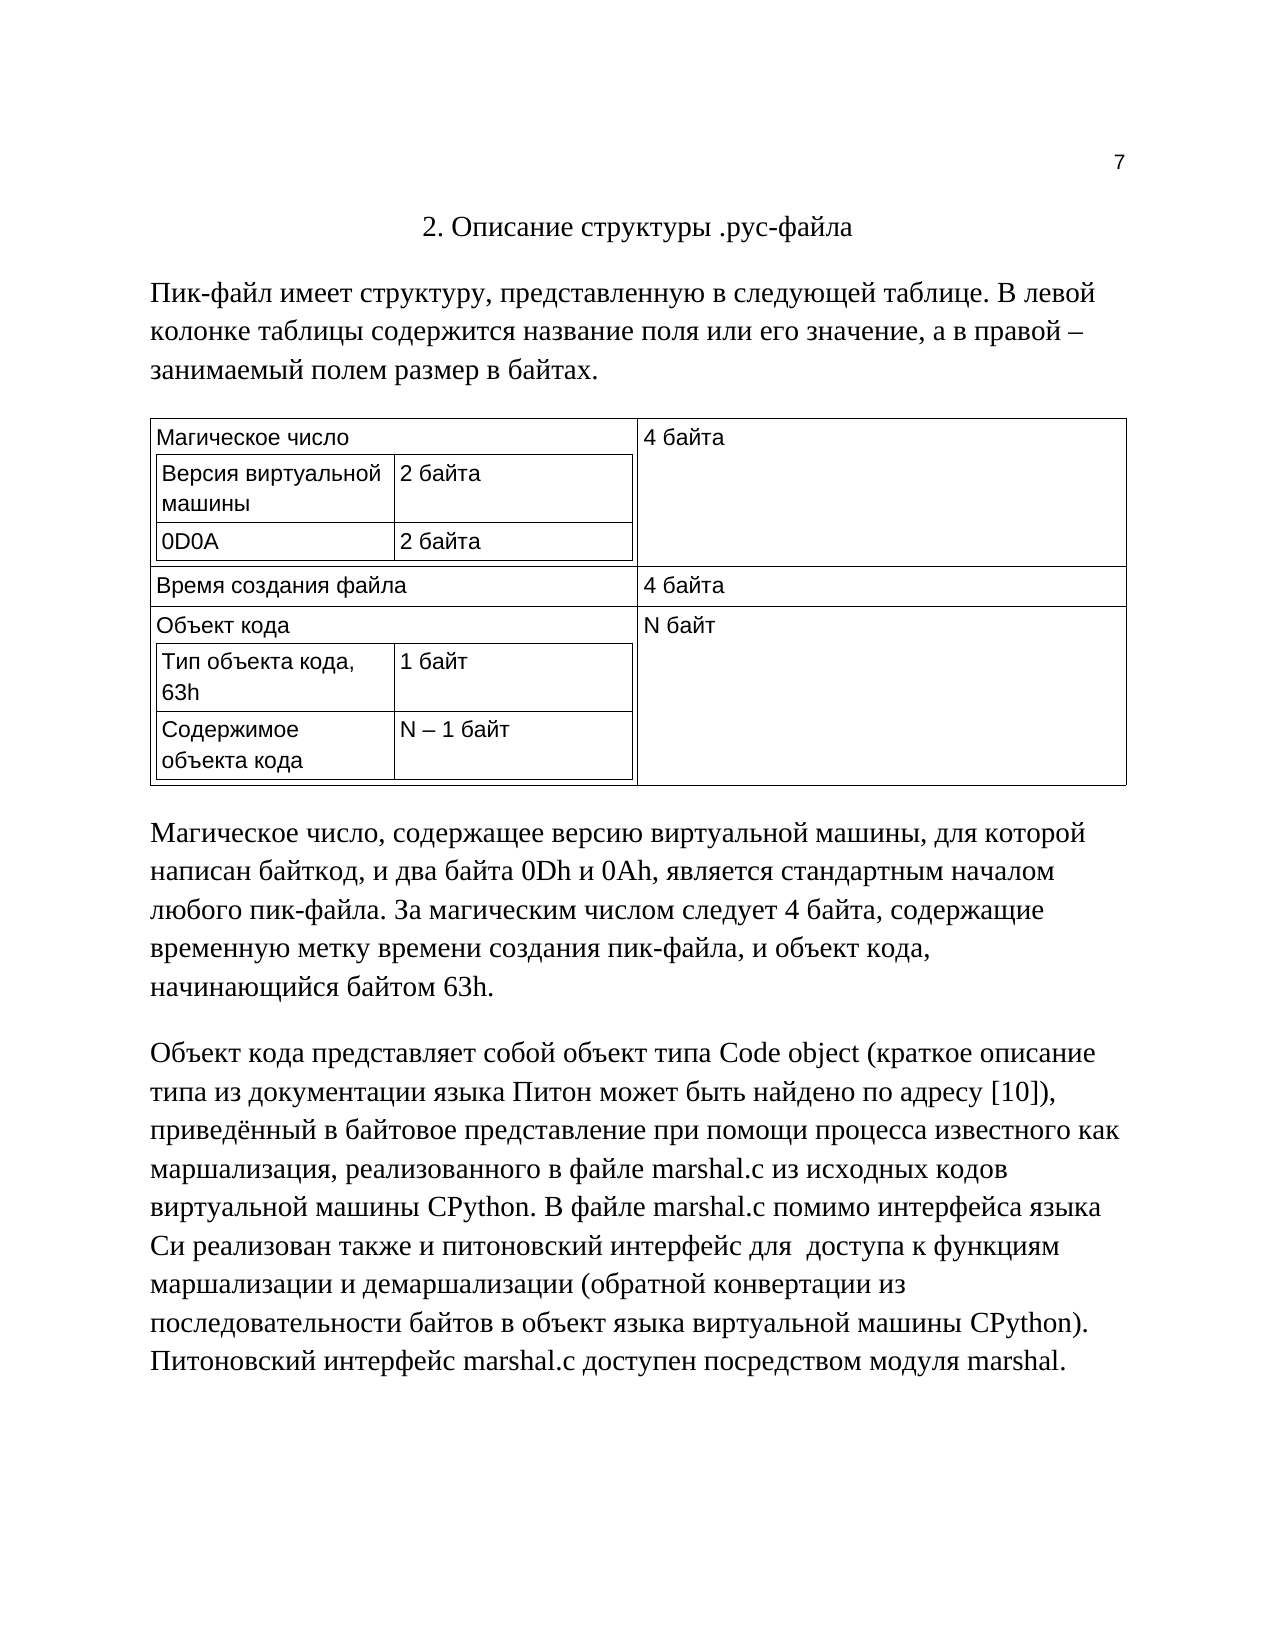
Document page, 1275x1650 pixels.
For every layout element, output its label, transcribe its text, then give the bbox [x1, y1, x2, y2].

table_header 4 байта [638, 419, 1126, 566]
table_cell 0D0A [157, 523, 394, 560]
table_header 1 байт [395, 644, 632, 711]
table_header Версия виртуальной машины [157, 455, 394, 522]
text 2. Описание структуры .pyc-файла [150, 209, 1125, 242]
table_cell 4 байта [638, 567, 1126, 606]
text Пик-файл имеет структуру, представленную в следующей таблице. В левой колонке таблицы содержится название поля или его значение, а в правой – занимаемый полем размер в байтах. [150, 275, 1125, 386]
text Магическое число, содержащее версию виртуальной машины, для которой написан байткод, и два байта 0Dh и 0Ah, является стандартным началом любого пик-файла. За магическим числом следует 4 байта, содержащие временную метку времени создания пик-файла, и объект кода, начинающийся байтом 63h. [150, 815, 1125, 1003]
table_header Магическое число [151, 419, 637, 566]
text Объект кода представляет собой объект типа Code object (краткое описание типа из документации языка Питон может быть найдено по адресу [10]), приведённый в байтовое представление при помощи процесса известного как маршализация, реализованного в файле marshal.c из исходных кодов виртуальной машины CPython. В файле marshal.c помимо интерфейса языка Си реализован также и питоновский интерфейс для доступа к функциям маршализации и демаршализации (обратной конвертации из последовательности байтов в объект языка виртуальной машины CPython). Питоновский интерфейс marshal.c доступен посредством модуля marshal. [150, 1035, 1125, 1377]
table_header Тип объекта кода, 63h [157, 644, 394, 711]
table_cell N байт [638, 607, 1126, 784]
table_cell Объект кода [151, 607, 637, 784]
table_cell Содержимое объекта кода [157, 712, 394, 779]
table_header 2 байта [395, 455, 632, 522]
table_cell Время создания файла [151, 567, 637, 606]
table_cell N – 1 байт [395, 712, 632, 779]
table_cell 2 байта [395, 523, 632, 560]
